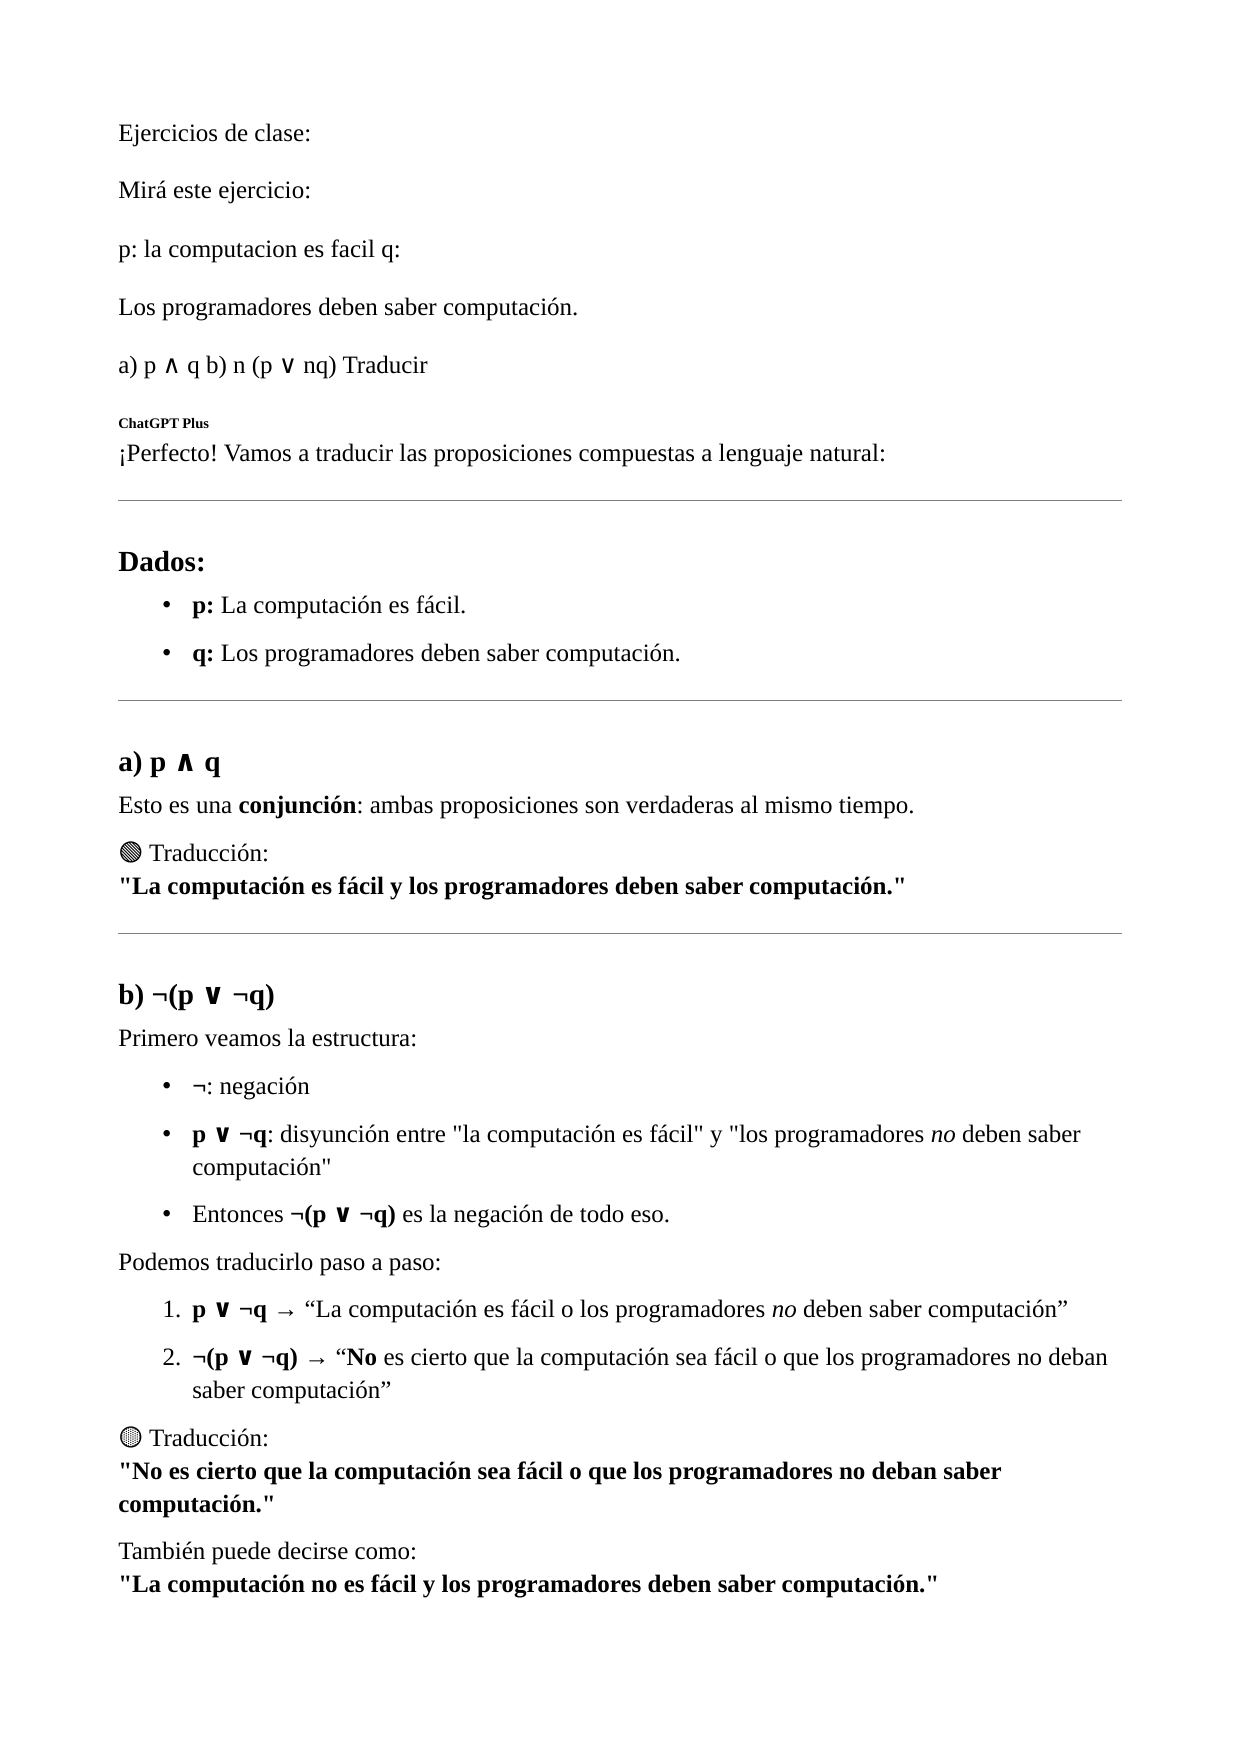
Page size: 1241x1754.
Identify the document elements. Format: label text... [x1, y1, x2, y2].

text a) p ∧ q b) n (p ∨ nq) Traducir [118, 350, 1122, 379]
list Entonces ¬(p ∨ ¬q) es la negación de todo eso. [162, 1199, 1122, 1228]
text Ejercicios de clase: Mirá este ejercicio: [118, 118, 1122, 204]
text Esto es una conjunción: ambas proposiciones son verdaderas al mismo tiempo. [118, 790, 1122, 819]
subtitle b) ¬(p ∨ ¬q) [118, 977, 1122, 1011]
text ¡Perfecto! Vamos a traducir las proposiciones compuestas a lenguaje natural: [118, 438, 1122, 467]
text 🟡 Traducción: "No es cierto que la computación sea fácil o que los programadores no deban saber computación." [118, 1423, 1122, 1518]
text 🟢 Traducción: "La computación es fácil y los programadores deben saber computación." [118, 838, 1122, 900]
text p: la computacion es facil q: [118, 234, 1122, 263]
subtitle a) p ∧ q [118, 744, 1122, 778]
text También puede decirse como: "La computación no es fácil y los programadores deben saber computación." [118, 1536, 1122, 1631]
list p: La computación es fácil. [162, 590, 1122, 619]
subtitle ChatGPT Plus [118, 415, 1122, 432]
text Primero veamos la estructura: [118, 1023, 1122, 1052]
list ¬(p ∨ ¬q) → “No es cierto que la computación sea fácil o que los programadores no deban saber computación” [162, 1342, 1122, 1404]
text Los programadores deben saber computación. [118, 292, 1122, 321]
subtitle Dados: [118, 544, 1122, 578]
list q: Los programadores deben saber computación. [162, 638, 1122, 667]
list p ∨ ¬q → “La computación es fácil o los programadores no deben saber computación” [162, 1294, 1122, 1323]
text Podemos traducirlo paso a paso: [118, 1247, 1122, 1276]
list ¬: negación [162, 1071, 1122, 1100]
list p ∨ ¬q: disyunción entre "la computación es fácil" y "los programadores no deben saber computación" [162, 1119, 1122, 1181]
